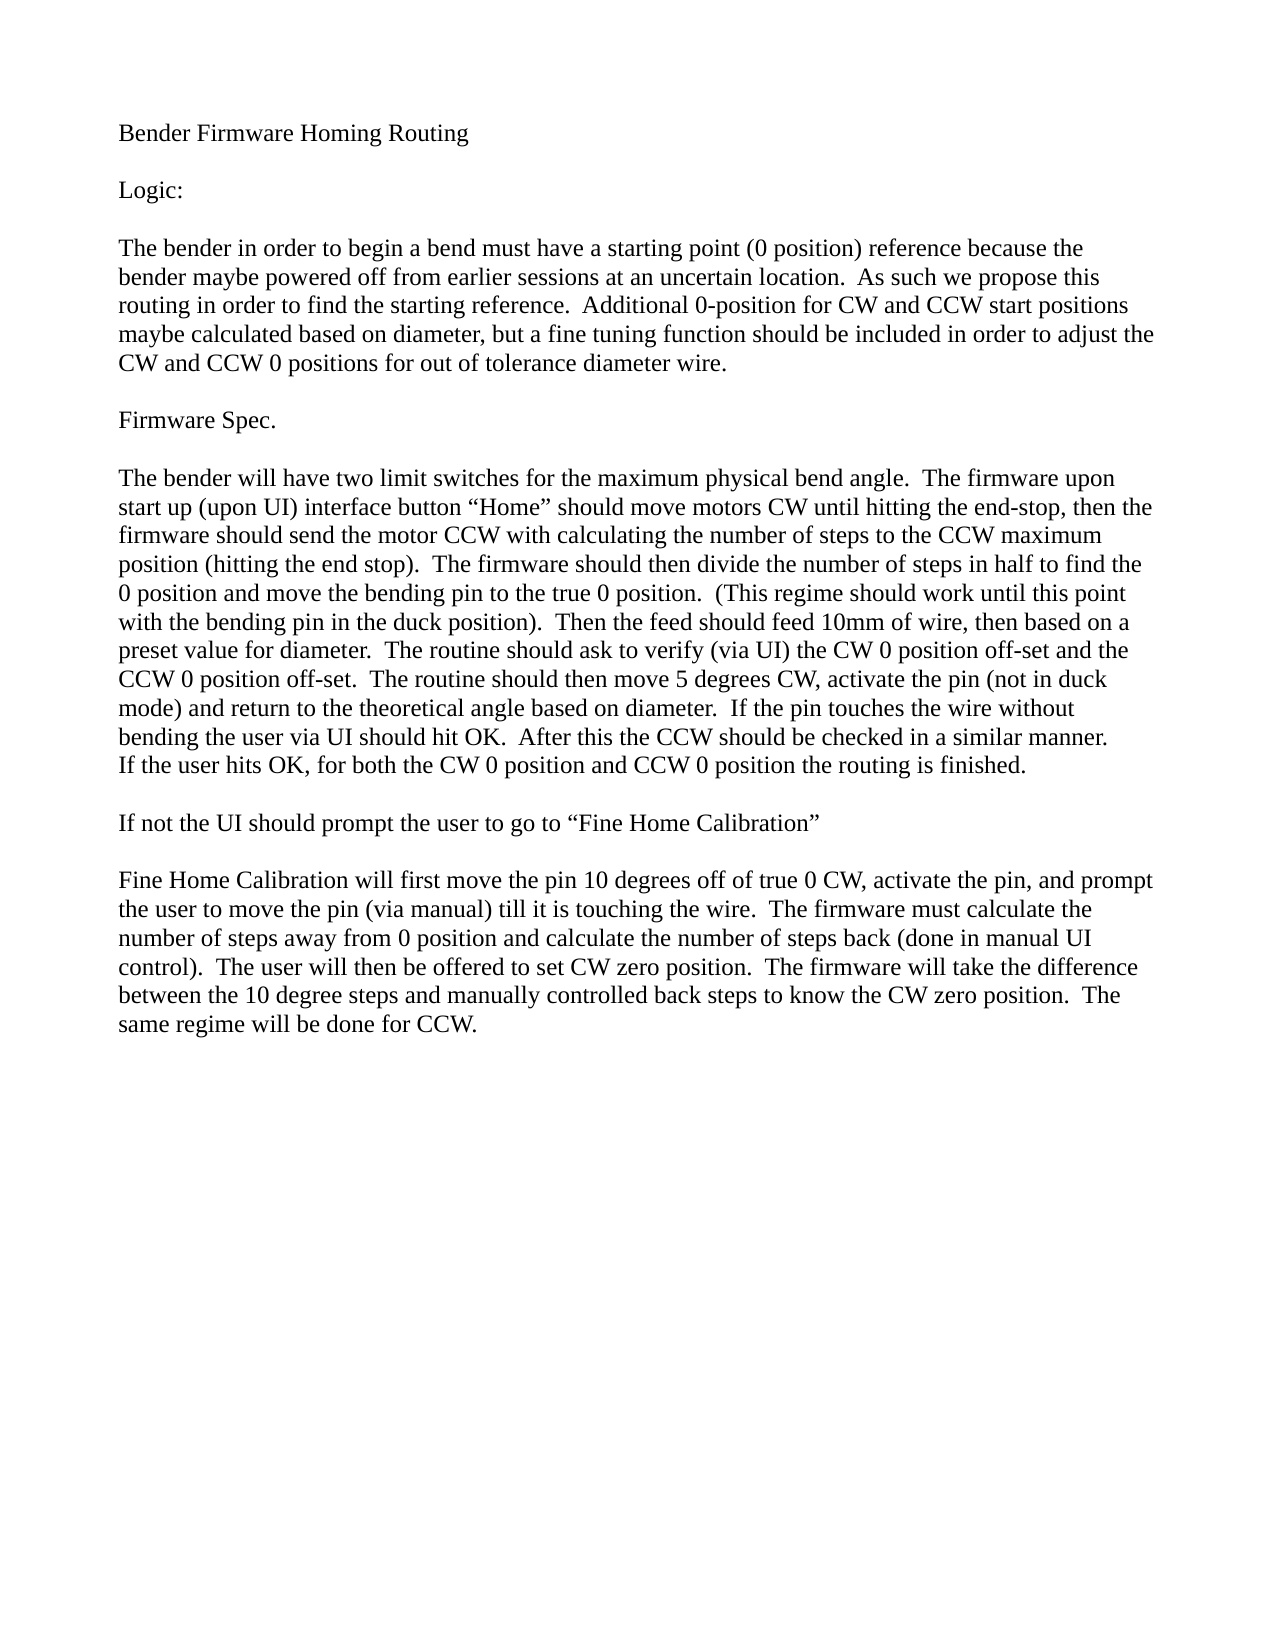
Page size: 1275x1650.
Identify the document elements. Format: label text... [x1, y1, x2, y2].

text If not the UI should prompt the user to go to “Fine Home Calibration” [118, 808, 1157, 837]
text The bender in order to begin a bend must have a starting point (0 position) reference because the bender maybe powered off from earlier sessions at an uncertain location. As such we propose this routing in order to find the starting reference. Additional 0-position for CW and CCW start positions maybe calculated based on diameter, but a fine tuning function should be included in order to adjust the CW and CCW 0 positions for out of tolerance diameter wire. [118, 233, 1157, 377]
text Logic: [118, 176, 1157, 204]
text The bender will have two limit switches for the maximum physical bend angle. The firmware upon start up (upon UI) interface button “Home” should move motors CW until hitting the end-stop, then the firmware should send the motor CCW with calculating the number of steps to the CCW maximum position (hitting the end stop). The firmware should then divide the number of steps in half to find the 0 position and move the bending pin to the true 0 position. (This regime should work until this point with the bending pin in the duck position). Then the feed should feed 10mm of wire, then based on a preset value for diameter. The routine should ask to verify (via UI) the CW 0 position off-set and the CCW 0 position off-set. The routine should then move 5 degrees CW, activate the pin (not in duck mode) and return to the theoretical angle based on diameter. If the pin touches the wire without bending the user via UI should hit OK. After this the CCW should be checked in a similar manner. [118, 463, 1157, 751]
text Fine Home Calibration will first move the pin 10 degrees off of true 0 CW, activate the pin, and prompt the user to move the pin (via manual) till it is touching the wire. The firmware must calculate the number of steps away from 0 position and calculate the number of steps back (done in manual UI control). The user will then be offered to set CW zero position. The firmware will take the difference between the 10 degree steps and manually controlled back steps to know the CW zero position. The same regime will be done for CCW. [118, 866, 1157, 1038]
text If the user hits OK, for both the CW 0 position and CCW 0 position the routing is finished. [118, 751, 1157, 779]
text Bender Firmware Homing Routing [118, 118, 1157, 147]
text Firmware Spec. [118, 406, 1157, 434]
